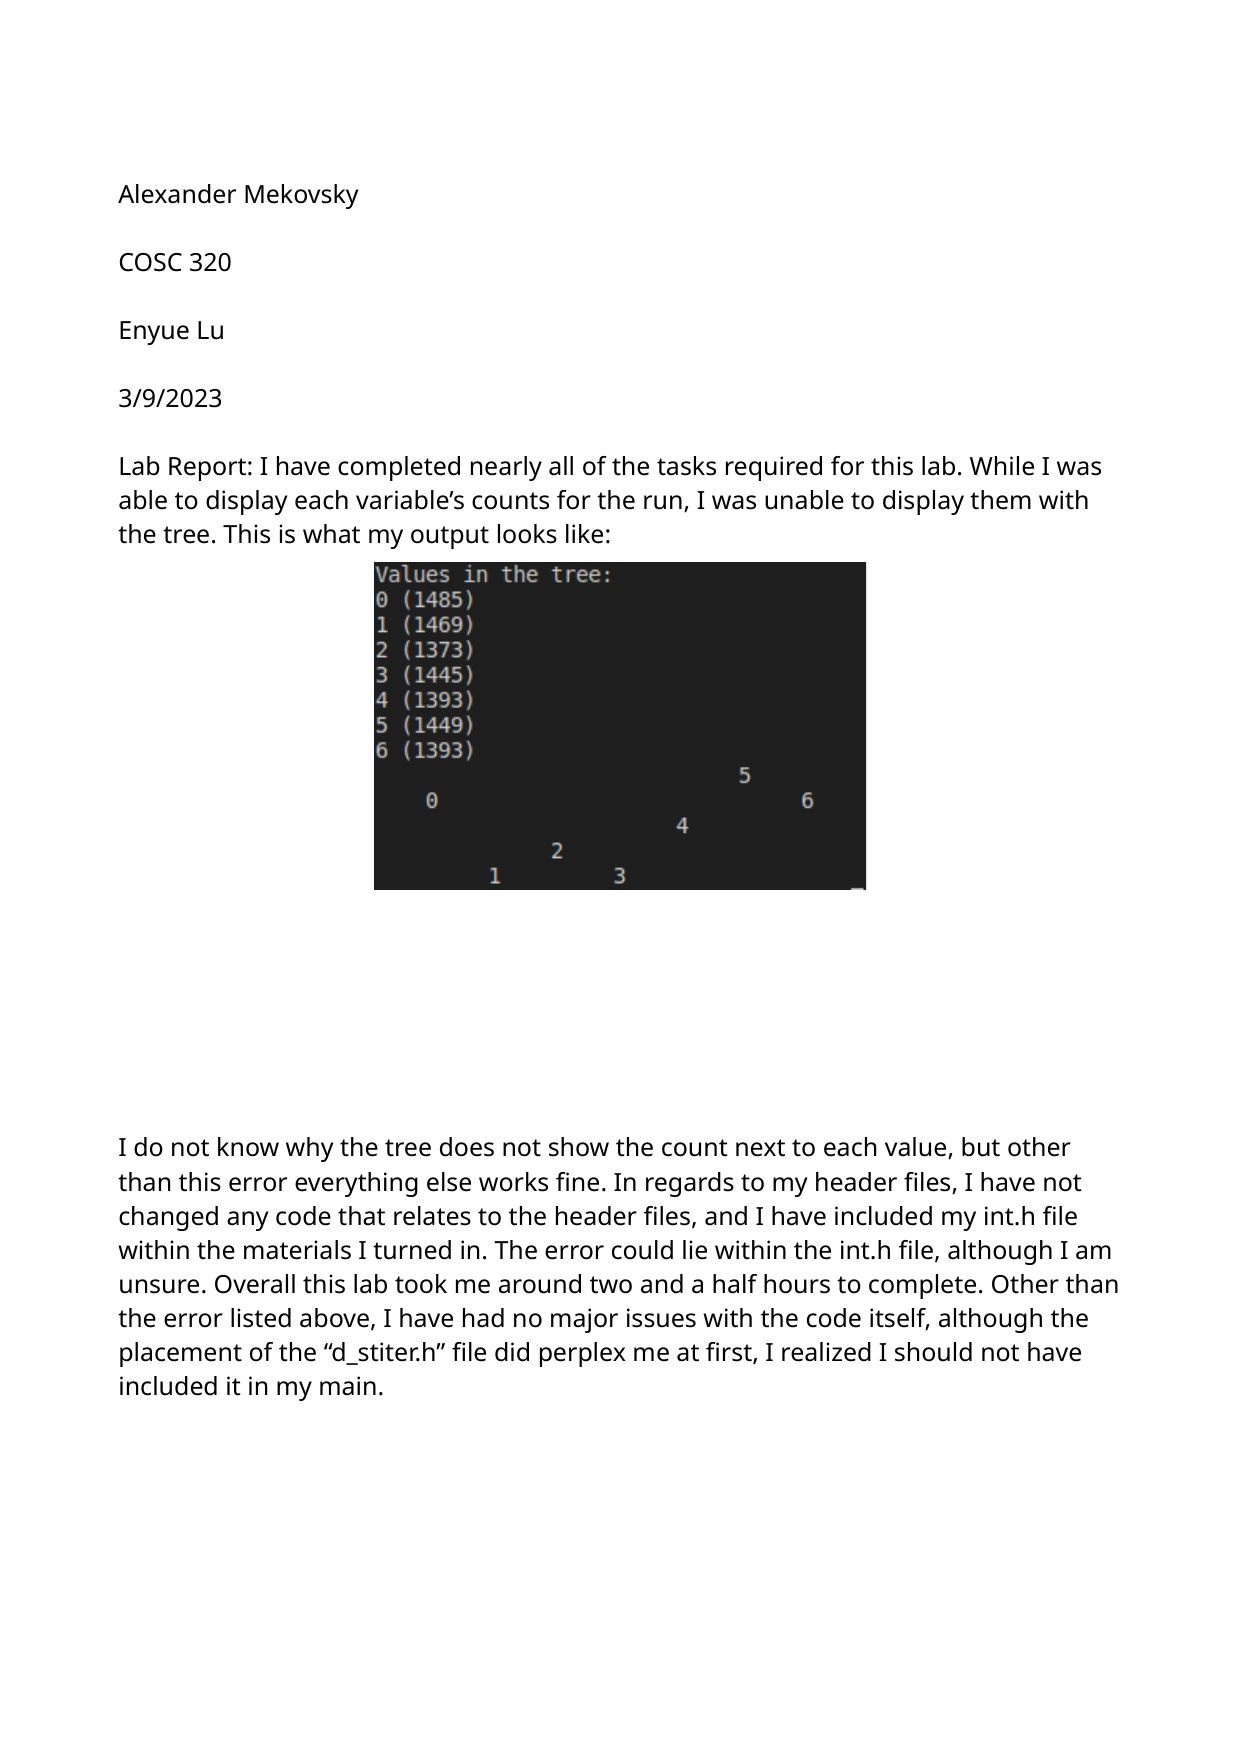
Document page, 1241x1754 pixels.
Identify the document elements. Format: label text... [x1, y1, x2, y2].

text Lab Report: I have completed nearly all of the tasks required for this lab. While I was able to display each variable’s counts for the run, I was unable to display them with the tree. This is what my output looks like: [118, 449, 1122, 551]
picture [374, 562, 867, 890]
text 3/9/2023 [118, 381, 1122, 415]
text Enyue Lu [118, 313, 1122, 347]
text Alexander Mekovsky [118, 176, 1122, 210]
text COSC 320 [118, 244, 1122, 278]
text I do not know why the tree does not show the count next to each value, but other than this error everything else works fine. In regards to my header files, I have not changed any code that relates to the header files, and I have included my int.h file within the materials I turned in. The error could lie within the int.h file, although I am unsure. Overall this lab took me around two and a half hours to complete. Other than the error listed above, I have had no major issues with the code itself, although the placement of the “d_stiter.h” file did perplex me at first, I realized I should not have included it in my main. [118, 1130, 1122, 1403]
